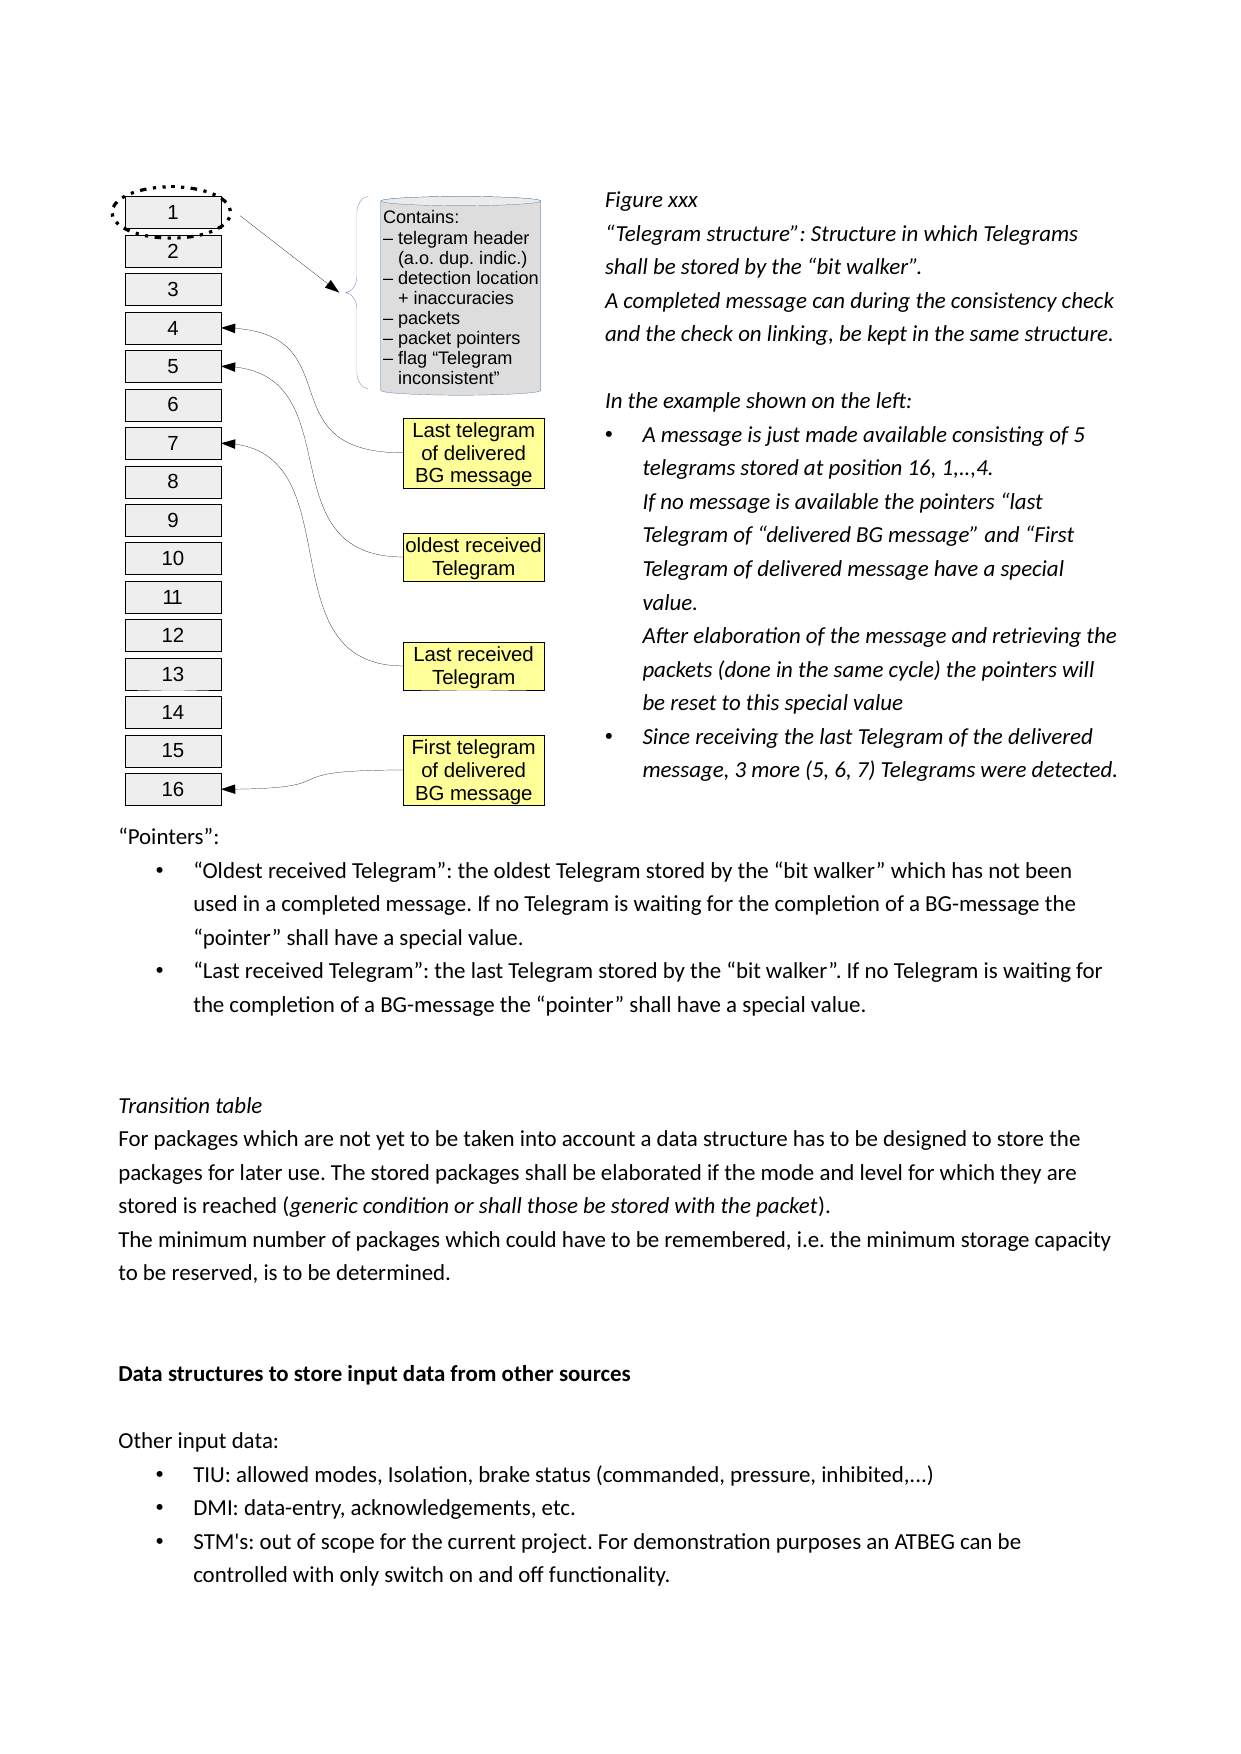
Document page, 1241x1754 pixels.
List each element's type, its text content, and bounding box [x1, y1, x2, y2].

text “Pointers”: [118, 822, 1122, 851]
text The minimum number of packages which could have to be remembered, i.e. the minimum storage capacity to be reserved, is to be determined. [118, 1225, 1122, 1287]
text In the example shown on the left: [310, 386, 602, 414]
text Figure xxx [118, 185, 1122, 213]
list “Last received Telegram”: the last Telegram stored by the “bit walker”. If no Telegram is waiting for the completion of a BG-message the “pointer” shall have a special value. [156, 957, 1122, 1018]
text “Telegram structure”: Structure in which Telegrams shall be stored by the “bit walker”. [246, 219, 356, 280]
text A completed message can during the consistency check and the check on linking, be kept in the same structure. [118, 286, 356, 347]
text In the example shown on the left: [603, 386, 1122, 414]
text For packages which are not yet to be taken into account a data structure has to be designed to store the packages for later use. The stored packages shall be elaborated if the mode and level for which they are stored is reached (generic condition or shall those be stored with the packet). [118, 1124, 1122, 1219]
text Transition table [118, 1091, 1122, 1119]
text Other input data: [118, 1426, 1122, 1454]
text In the example shown on the left: [118, 386, 296, 414]
text “Telegram structure”: Structure in which Telegrams shall be stored by the “bit walker”. [541, 219, 1122, 280]
list TIU: allowed modes, Isolation, brake status (commanded, pressure, inhibited,...) [156, 1460, 1122, 1488]
list STM's: out of scope for the current project. For demonstration purposes an ATBEG can be controlled with only switch on and off functionality. [156, 1527, 1122, 1588]
list A message is just made available consisting of 5 telegrams stored at position 16, 1,..,4. If no message is available the pointers “last Telegram of “delivered BG message” and “First Telegram of delivered message have a special value. After elaboration of the message and retrieving the packets (done in the same cycle) the pointers will be reset to this special value [81, 420, 1122, 716]
text In the example shown on the left: [280, 386, 319, 414]
text Data structures to store input data from other sources [118, 1359, 1122, 1387]
list Since receiving the last Telegram of the delivered message, 3 more (5, 6, 7) Telegrams were detected. [81, 722, 1122, 783]
text A completed message can during the consistency check and the check on linking, be kept in the same structure. [541, 286, 1122, 347]
list DMI: data-entry, acknowledgements, etc. [156, 1493, 1122, 1521]
text “Telegram structure”: Structure in which Telegrams shall be stored by the “bit walker”. [118, 219, 321, 280]
list “Oldest received Telegram”: the oldest Telegram stored by the “bit walker” which has not been used in a completed message. If no Telegram is waiting for the completion of a BG-message the “pointer” shall have a special value. [156, 856, 1122, 951]
